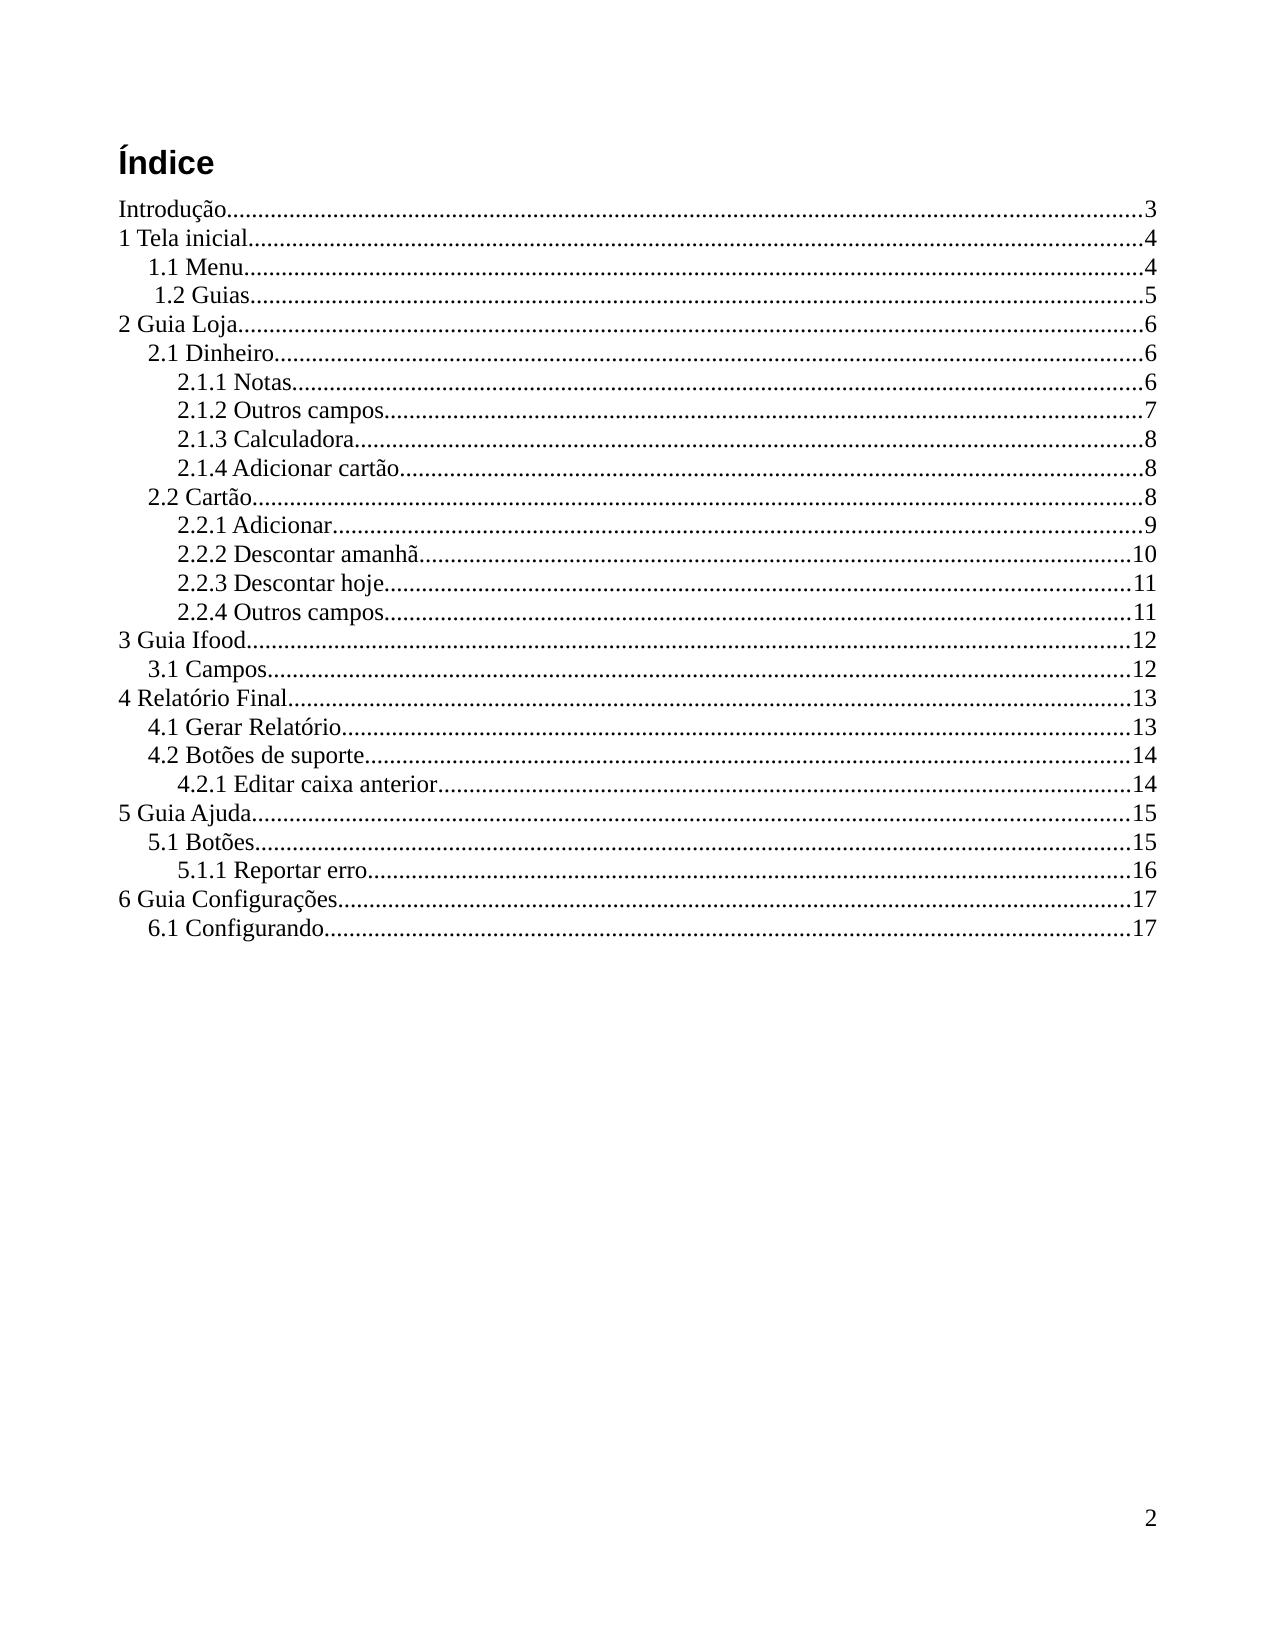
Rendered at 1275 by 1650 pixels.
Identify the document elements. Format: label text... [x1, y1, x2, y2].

text 1 Tela inicial 4 [118, 223, 1157, 252]
text 5.1 Botões 15 [148, 827, 1157, 855]
text 2 Guia Loja 6 [118, 309, 1157, 338]
text 6 Guia Configurações 17 [118, 884, 1157, 913]
text 2.1.2 Outros campos 7 [177, 395, 1157, 424]
text 4.1 Gerar Relatório 13 [148, 712, 1157, 740]
text 6.1 Configurando 17 [148, 913, 1157, 942]
text 3.1 Campos 12 [148, 654, 1157, 683]
text 5 Guia Ajuda 15 [118, 798, 1157, 827]
text 4 Relatório Final 13 [118, 683, 1157, 712]
text 2.2 Cartão 8 [148, 482, 1157, 510]
text Introdução 3 [118, 194, 1157, 223]
text 2.1 Dinheiro 6 [148, 338, 1157, 367]
text 3 Guia Ifood 12 [118, 625, 1157, 654]
text 2.2.3 Descontar hoje 11 [177, 568, 1157, 597]
text 1.2 Guias 5 [148, 280, 1157, 309]
text 2.2.2 Descontar amanhã 10 [177, 539, 1157, 568]
text 2.1.3 Calculadora 8 [177, 424, 1157, 453]
subtitle Índice [118, 143, 1157, 182]
text 4.2.1 Editar caixa anterior 14 [177, 769, 1157, 798]
text 2.2.1 Adicionar 9 [177, 510, 1157, 539]
text 2.1.1 Notas 6 [177, 367, 1157, 395]
text 2.1.4 Adicionar cartão 8 [177, 453, 1157, 482]
text 2.2.4 Outros campos 11 [177, 597, 1157, 625]
text 5.1.1 Reportar erro 16 [177, 855, 1157, 884]
text 1.1 Menu 4 [148, 252, 1157, 280]
text 4.2 Botões de suporte 14 [148, 740, 1157, 769]
